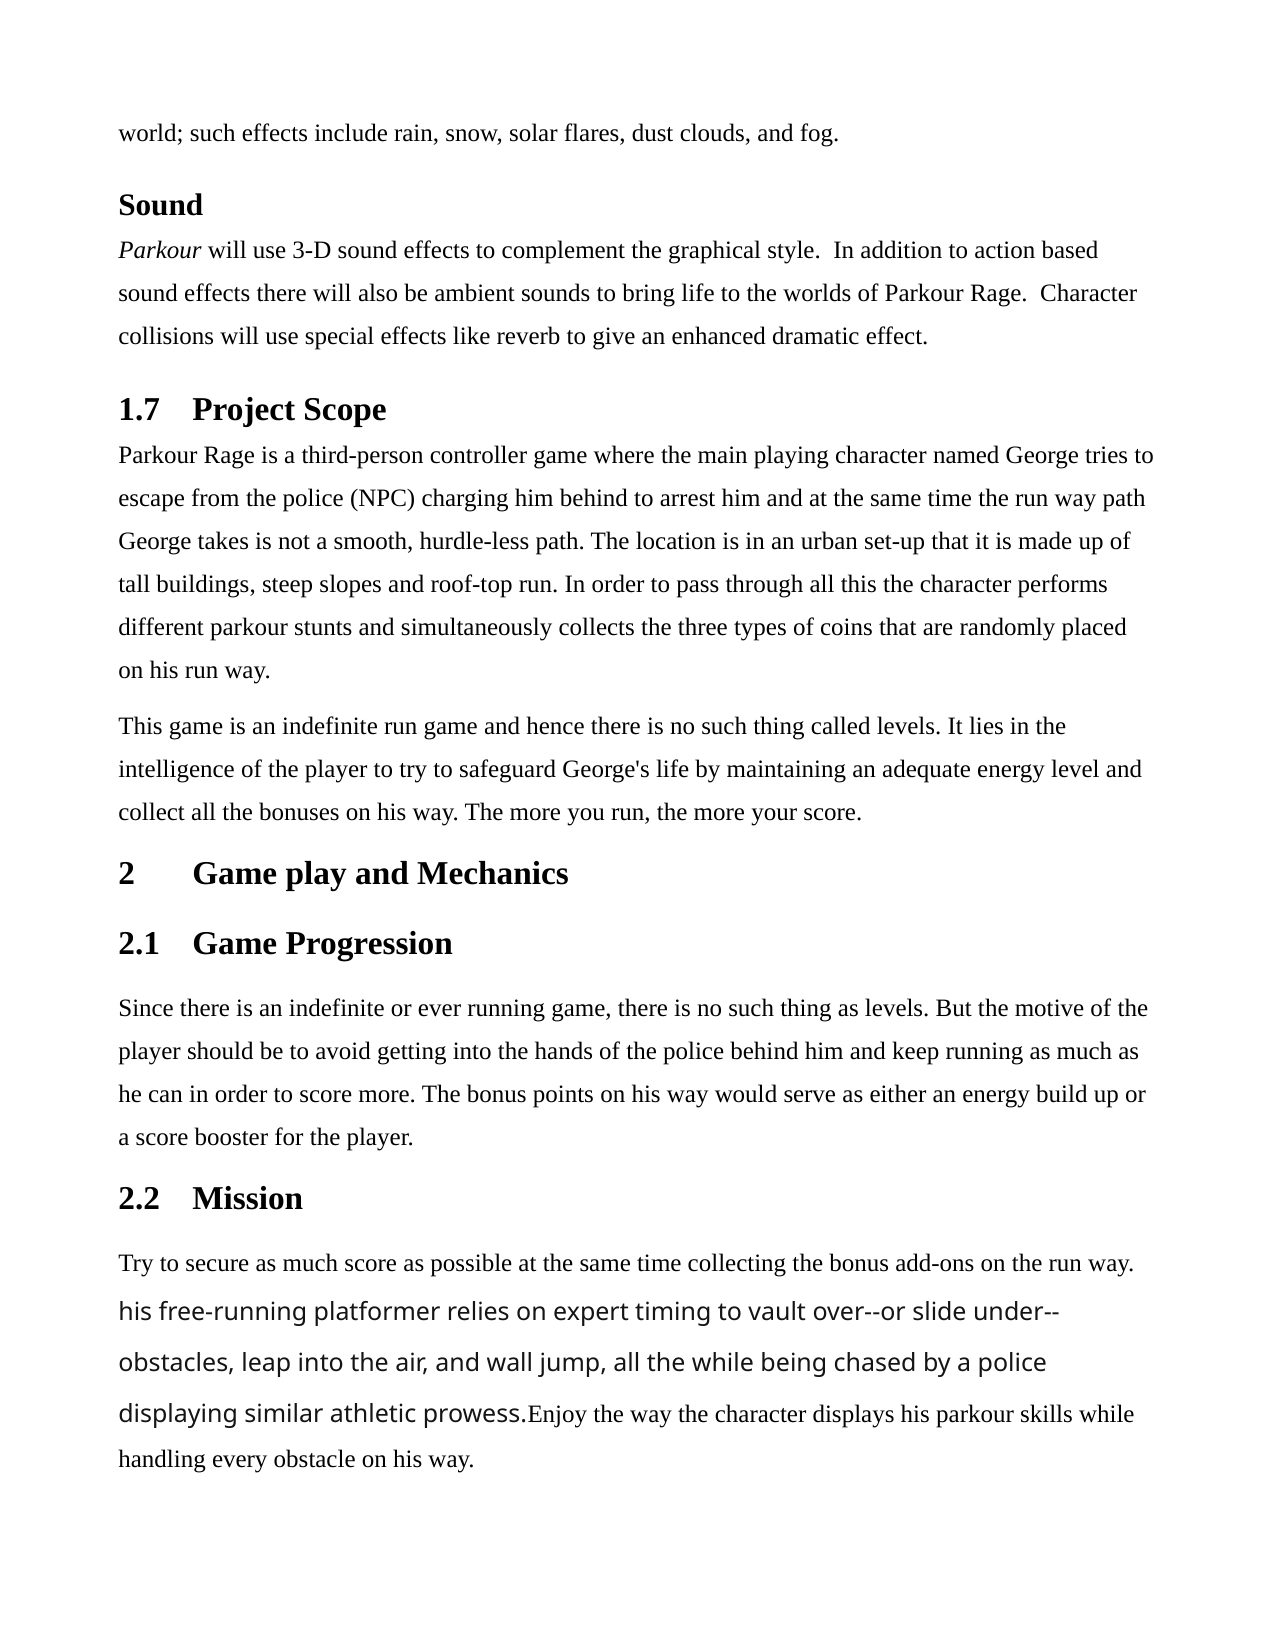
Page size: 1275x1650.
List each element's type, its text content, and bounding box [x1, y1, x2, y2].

text Try to secure as much score as possible at the same time collecting the bonus add-ons on the run way. his free-running platformer relies on expert timing to vault over--or slide under--obstacles, leap into the air, and wall jump, all the while being chased by a police displaying similar athletic prowess.Enjoy the way the character displays his parkour skills while handling every obstacle on his way. [118, 1248, 1157, 1473]
text Since there is an indefinite or ever running game, there is no such thing as levels. But the motive of the player should be to avoid getting into the hands of the police behind him and keep running as much as he can in order to score more. The bonus points on his way would serve as either an energy build up or a score booster for the player. [118, 993, 1157, 1151]
text 1.7 Project Scope [118, 389, 1157, 427]
text 2 Game play and Mechanics [118, 853, 1157, 891]
text Parkour Rage is a third-person controller game where the main playing character named George tries to escape from the police (NPC) charging him behind to arrest him and at the same time the run way path George takes is not a smooth, hurdle-less path. The location is in an urban set-up that it is made up of tall buildings, steep slopes and roof-top run. In order to pass through all this the character performs different parkour stunts and simultaneously collects the three types of coins that are randomly placed on his run way. [118, 440, 1157, 684]
text 2.1 Game Progression [118, 923, 1157, 961]
text 2.2 Mission [118, 1178, 1157, 1216]
text Parkour will use 3-D sound effects to complement the graphical style. In addition to action based sound effects there will also be ambient sounds to bring life to the worlds of Parkour Rage. Character collisions will use special effects like reverb to give an enhanced dramatic effect. [118, 235, 1157, 350]
text This game is an indefinite run game and hence there is no such thing called levels. It lies in the intelligence of the player to try to safeguard George's life by maintaining an adequate energy level and collect all the bonuses on his way. The more you run, the more your score. [118, 711, 1157, 826]
text world; such effects include rain, snow, solar flares, dust clouds, and fog. [118, 118, 1157, 147]
text Sound [118, 186, 1157, 222]
